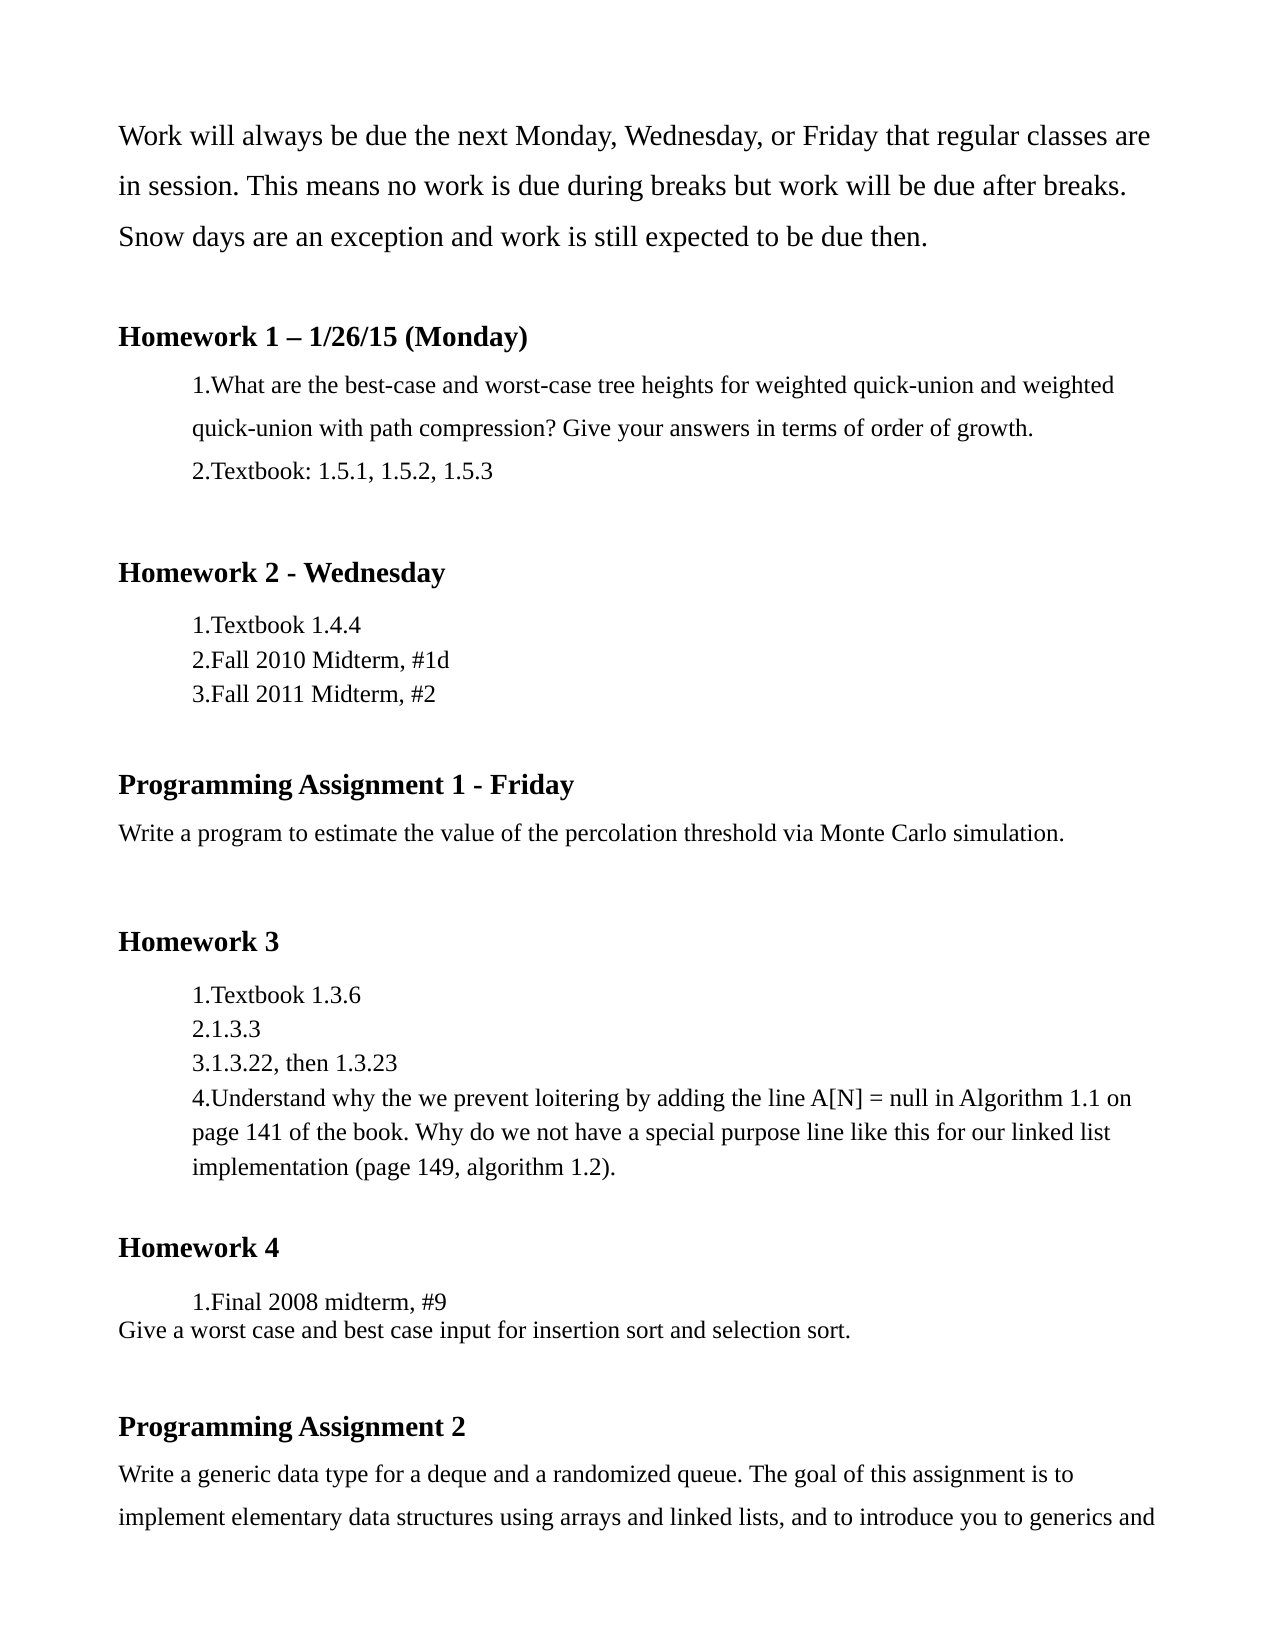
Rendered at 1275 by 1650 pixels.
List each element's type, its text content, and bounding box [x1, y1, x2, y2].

list 1.3.22, then 1.3.23 [118, 1043, 1157, 1077]
text Write a program to estimate the value of the percolation threshold via Monte Carlo simulation. [118, 818, 1157, 847]
text Give a worst case and best case input for insertion sort and selection sort. [118, 1315, 1157, 1344]
list Final 2008 midterm, #9 [118, 1281, 1157, 1315]
list 1.3.3 [118, 1008, 1157, 1043]
list Textbook 1.3.6 [118, 974, 1157, 1008]
text Programming Assignment 2 [118, 1409, 1157, 1442]
list Textbook 1.4.4 [118, 605, 1157, 639]
text Homework 3 [118, 924, 1157, 957]
list Fall 2010 Midterm, #1d [118, 639, 1157, 674]
text Work will always be due the next Monday, Wednesday, or Friday that regular classes are in session. This means no work is due during breaks but work will be due after breaks. Snow days are an exception and work is still expected to be due then. [118, 118, 1157, 252]
text Programming Assignment 1 - Friday [118, 767, 1157, 801]
text Homework 4 [118, 1231, 1157, 1264]
list Textbook: 1.5.1, 1.5.2, 1.5.3 [118, 456, 1157, 485]
list Understand why the we prevent loitering by adding the line A[N] = null in Algorithm 1.1 on page 141 of the book. Why do we not have a special purpose line like this for our linked list implementation (page 149, algorithm 1.2). [118, 1077, 1157, 1180]
text Homework 2 - Wednesday [118, 555, 1157, 588]
list Fall 2011 Midterm, #2 [118, 674, 1157, 708]
text Homework 1 – 1/26/15 (Monday) [118, 319, 1157, 353]
list What are the best-case and worst-case tree heights for weighted quick-union and weighted quick-union with path compression? Give your answers in terms of order of growth. [118, 370, 1157, 442]
text Write a generic data type for a deque and a randomized queue. The goal of this assignment is to implement elementary data structures using arrays and linked lists, and to introduce you to generics and [118, 1459, 1157, 1531]
